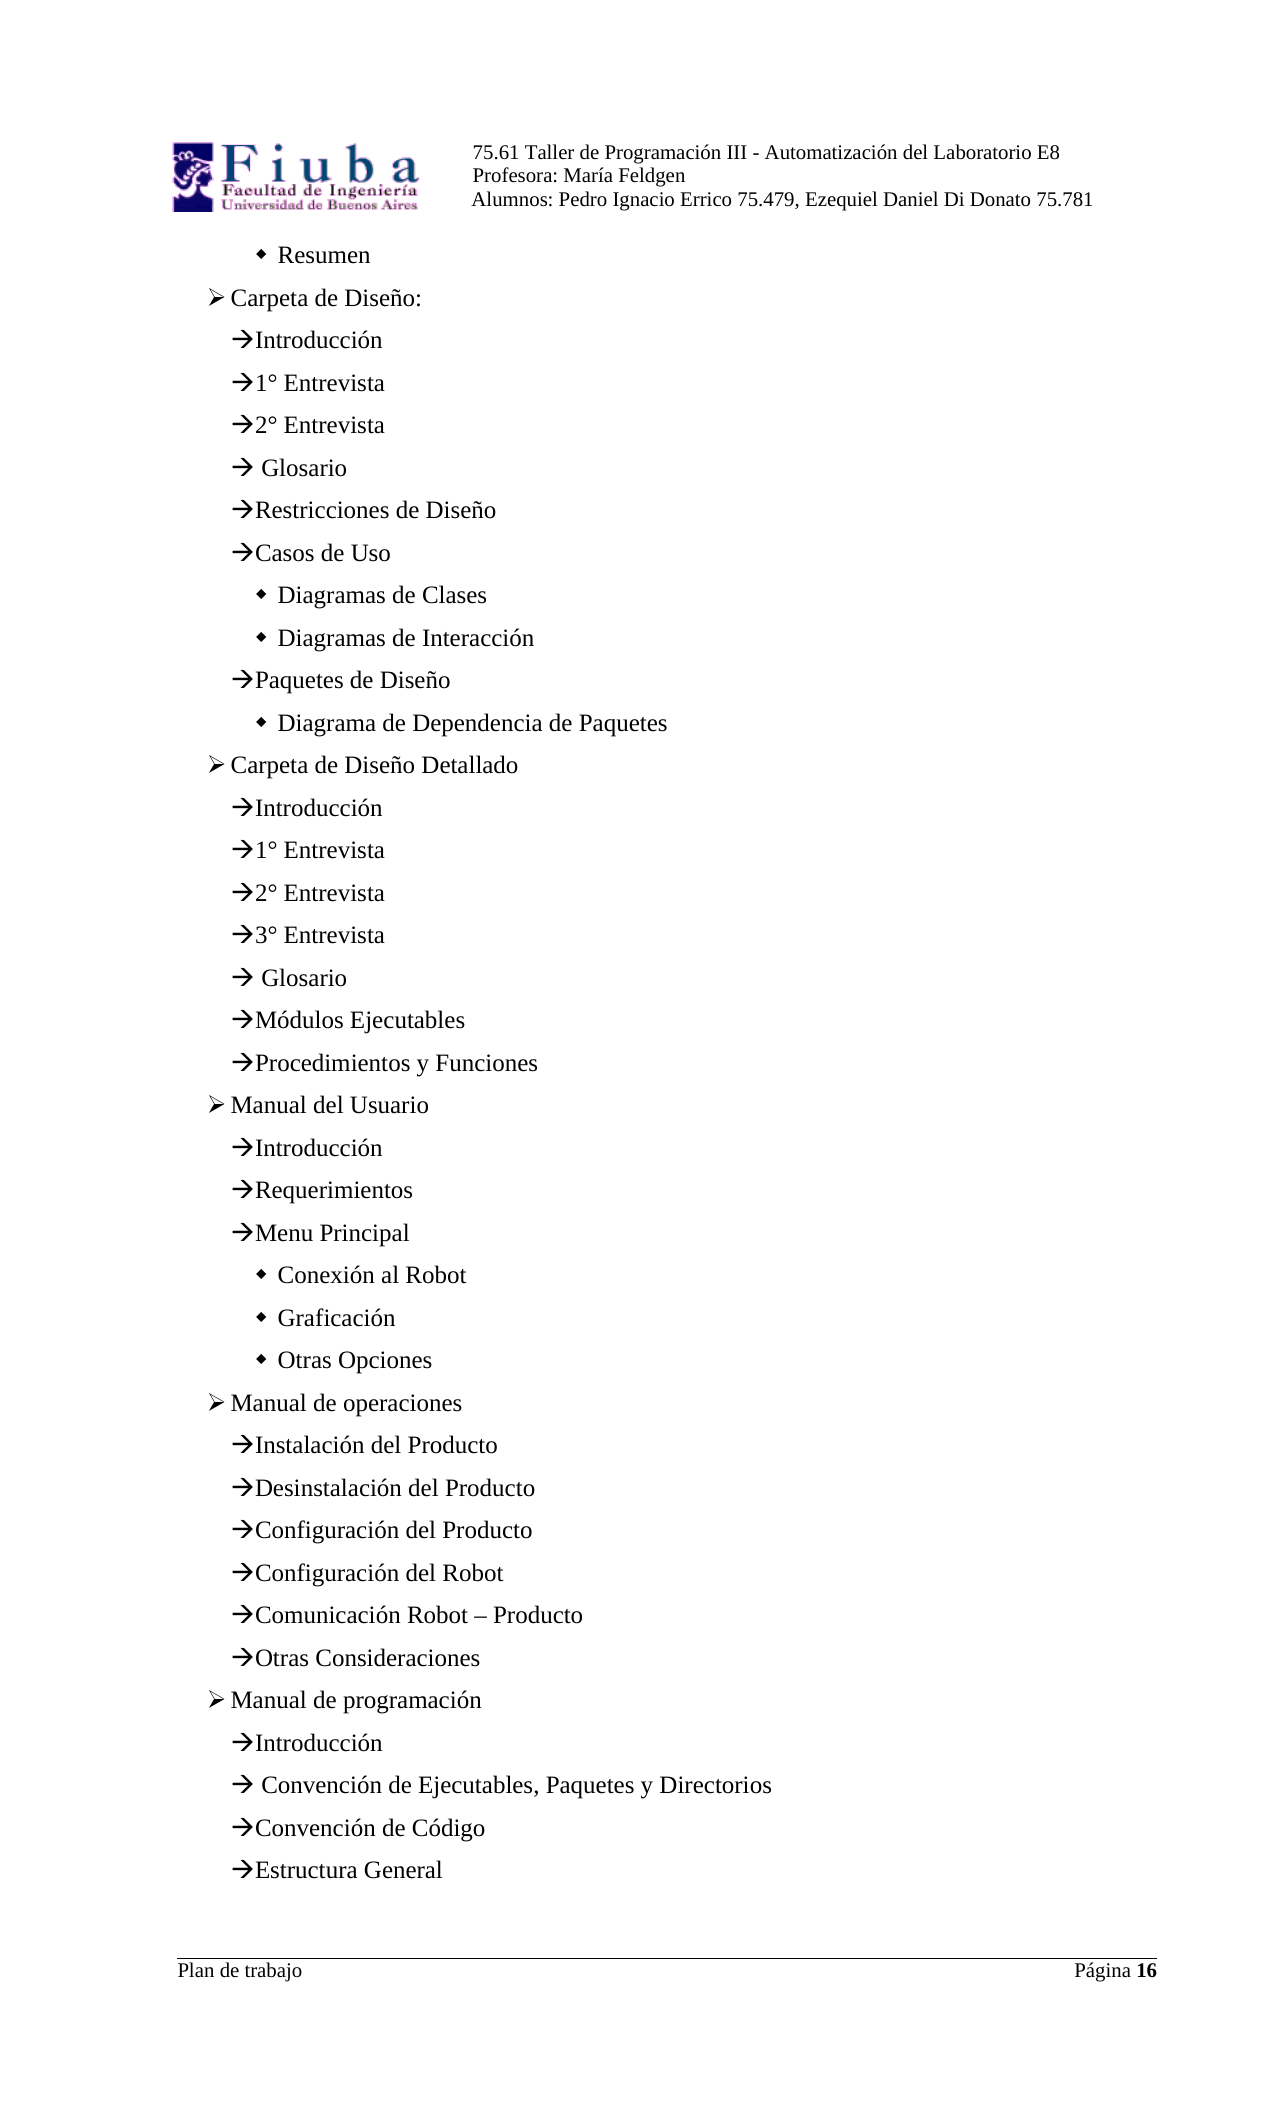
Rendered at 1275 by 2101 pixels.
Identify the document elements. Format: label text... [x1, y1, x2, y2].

list Requerimientos [201, 1177, 1157, 1204]
list 2° Entrevista [201, 879, 1157, 907]
list Convención de Ejecutables, Paquetes y Directorios [201, 1772, 1157, 1799]
list 1° Entrevista [201, 369, 1157, 397]
list Resumen [224, 242, 1157, 269]
list Introducción [201, 1729, 1157, 1757]
list Diagramas de Interacción [224, 624, 1157, 652]
list Otras Opciones [224, 1347, 1157, 1374]
list Paquetes de Diseño [201, 667, 1157, 694]
list Carpeta de Diseño Detallado [177, 752, 1157, 779]
list Menu Principal [201, 1219, 1157, 1247]
list Glosario [201, 454, 1157, 482]
list Carpeta de Diseño: [177, 284, 1157, 312]
list Desinstalación del Producto [201, 1474, 1157, 1502]
list Restricciones de Diseño [201, 497, 1157, 524]
list 3° Entrevista [201, 922, 1157, 949]
list Módulos Ejecutables [201, 1007, 1157, 1034]
list Introducción [201, 1134, 1157, 1162]
list Introducción [201, 327, 1157, 354]
list Manual del Usuario [177, 1092, 1157, 1119]
list Estructura General [201, 1857, 1157, 1884]
list Otras Consideraciones [201, 1644, 1157, 1672]
list 2° Entrevista [201, 412, 1157, 439]
list Configuración del Producto [201, 1517, 1157, 1544]
picture [169, 140, 427, 212]
list Manual de programación [177, 1687, 1157, 1714]
list Procedimientos y Funciones [201, 1049, 1157, 1077]
list Comunicación Robot – Producto [201, 1602, 1157, 1629]
list Diagramas de Clases [224, 582, 1157, 609]
list Conexión al Robot [224, 1262, 1157, 1289]
list Instalación del Producto [201, 1432, 1157, 1459]
list Manual de operaciones [177, 1389, 1157, 1417]
list Diagrama de Dependencia de Paquetes [224, 709, 1157, 737]
list Casos de Uso [201, 539, 1157, 567]
list Graficación [224, 1304, 1157, 1332]
list 1° Entrevista [201, 837, 1157, 864]
list Convención de Código [201, 1814, 1157, 1842]
list Introducción [201, 794, 1157, 822]
list Glosario [201, 964, 1157, 992]
list Configuración del Robot [201, 1559, 1157, 1587]
